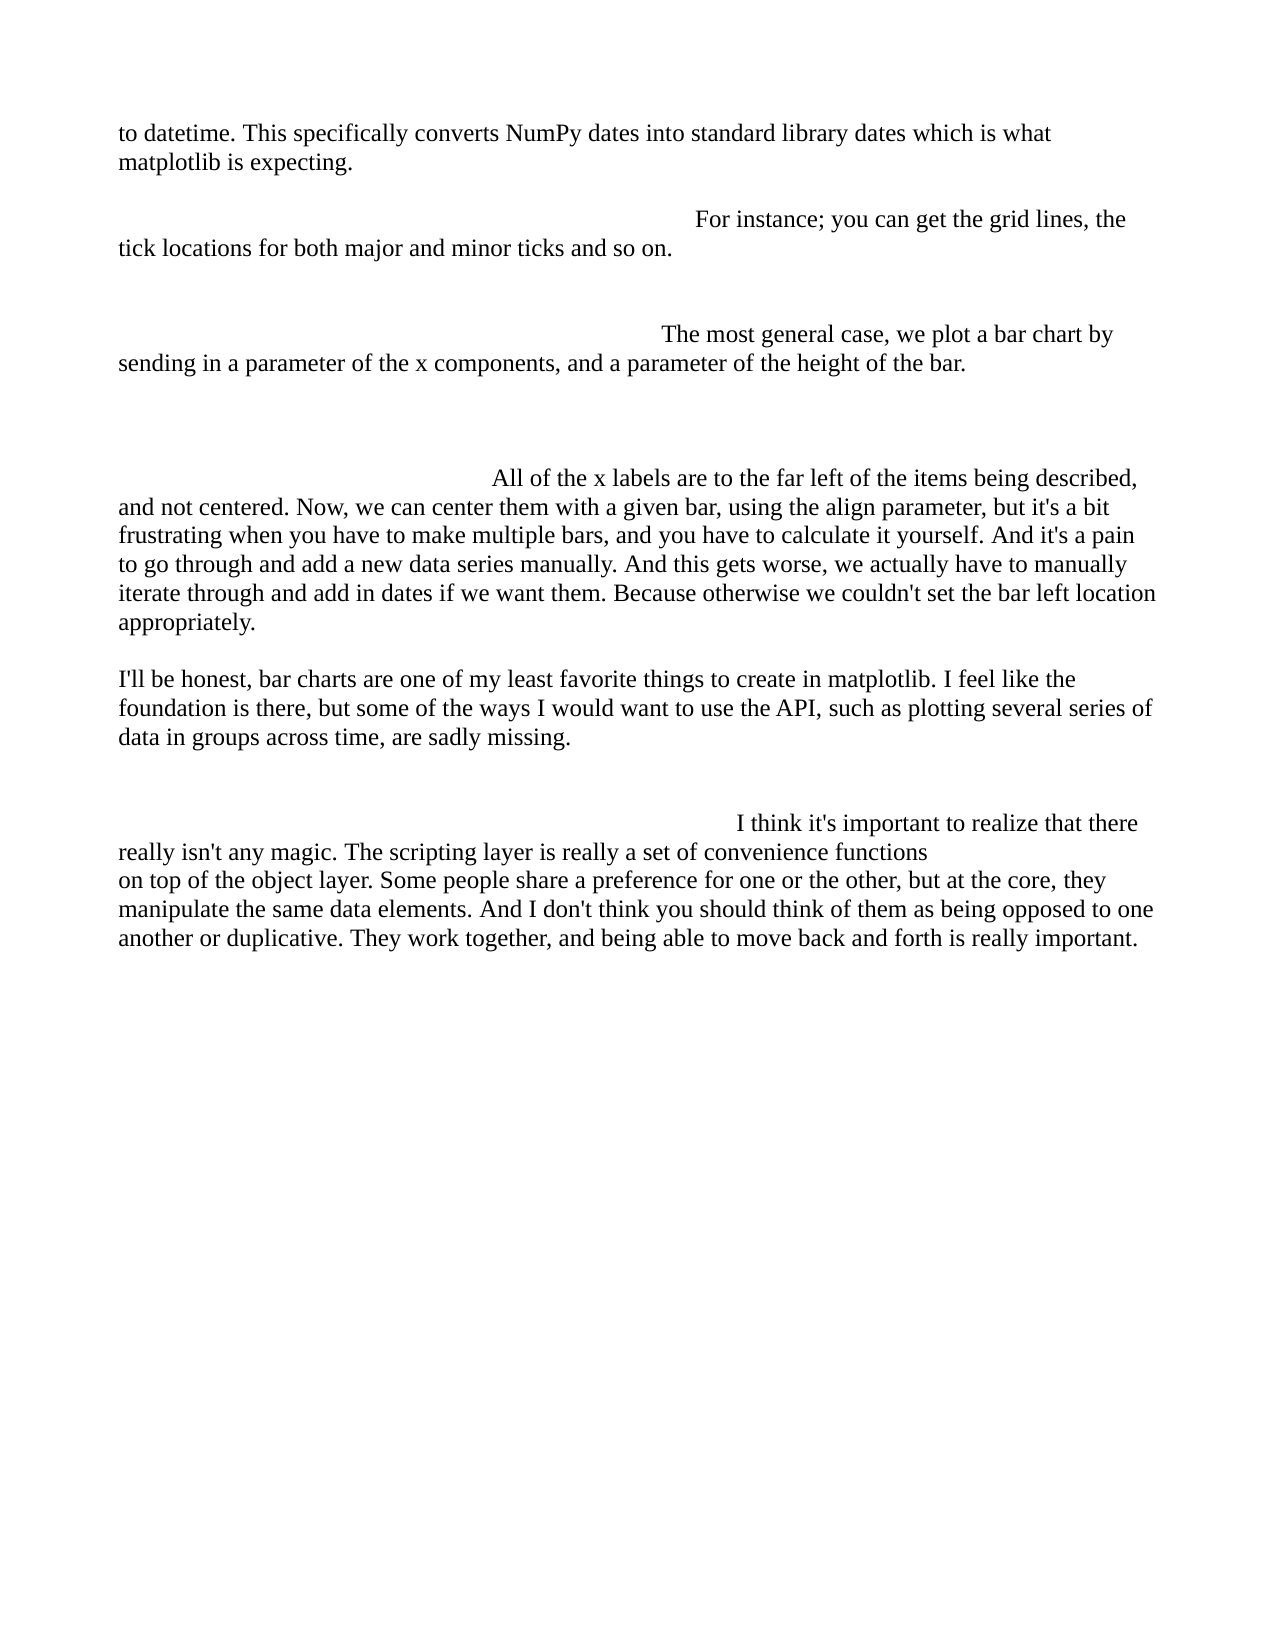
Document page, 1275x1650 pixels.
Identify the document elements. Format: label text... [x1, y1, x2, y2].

text So the plot looks okay, but not great. All of the x labels are to the far left of the items being described, and not centered. Now, we can center them with a given bar, using the align parameter, but it's a bit frustrating when you have to make multiple bars, and you have to calculate it yourself. And it's a pain to go through and add a new data series manually. And this gets worse, we actually have to manually iterate through and add in dates if we want them. Because otherwise we couldn't set the bar left location appropriately. [118, 463, 1157, 636]
text ##3.video [118, 1153, 1157, 1182]
text There are lots of interesting properties of the axes object. For instance; you can get the grid lines, the tick locations for both major and minor ticks and so on. [118, 204, 1157, 262]
text LAB: Plotting Weather Patterns [118, 1239, 1157, 1268]
text LAB: assignment3 - Building a custom visualization-wheel-practice [118, 1268, 1157, 1297]
text So those are the basics of charting and plotting in Matplotlib. I think it's important to realize that there really isn't any magic. The scripting layer is really a set of convenience functions [118, 808, 1157, 866]
text I'll be honest, bar charts are one of my least favorite things to create in matplotlib. I feel like the foundation is there, but some of the ways I would want to use the API, such as plotting several series of data in groups across time, are sadly missing. [118, 664, 1157, 751]
text on top of the object layer. Some people share a preference for one or the other, but at the core, they manipulate the same data elements. And I don't think you should think of them as being opposed to one another or duplicative. They work together, and being able to move back and forth is really important. [118, 866, 1157, 952]
text Matplotlib has support for several kinds of bar charts. The most general case, we plot a bar chart by sending in a parameter of the x components, and a parameter of the height of the bar. [118, 319, 1157, 377]
text to datetime. This specifically converts NumPy dates into standard library dates which is what matplotlib is expecting. [118, 118, 1157, 176]
